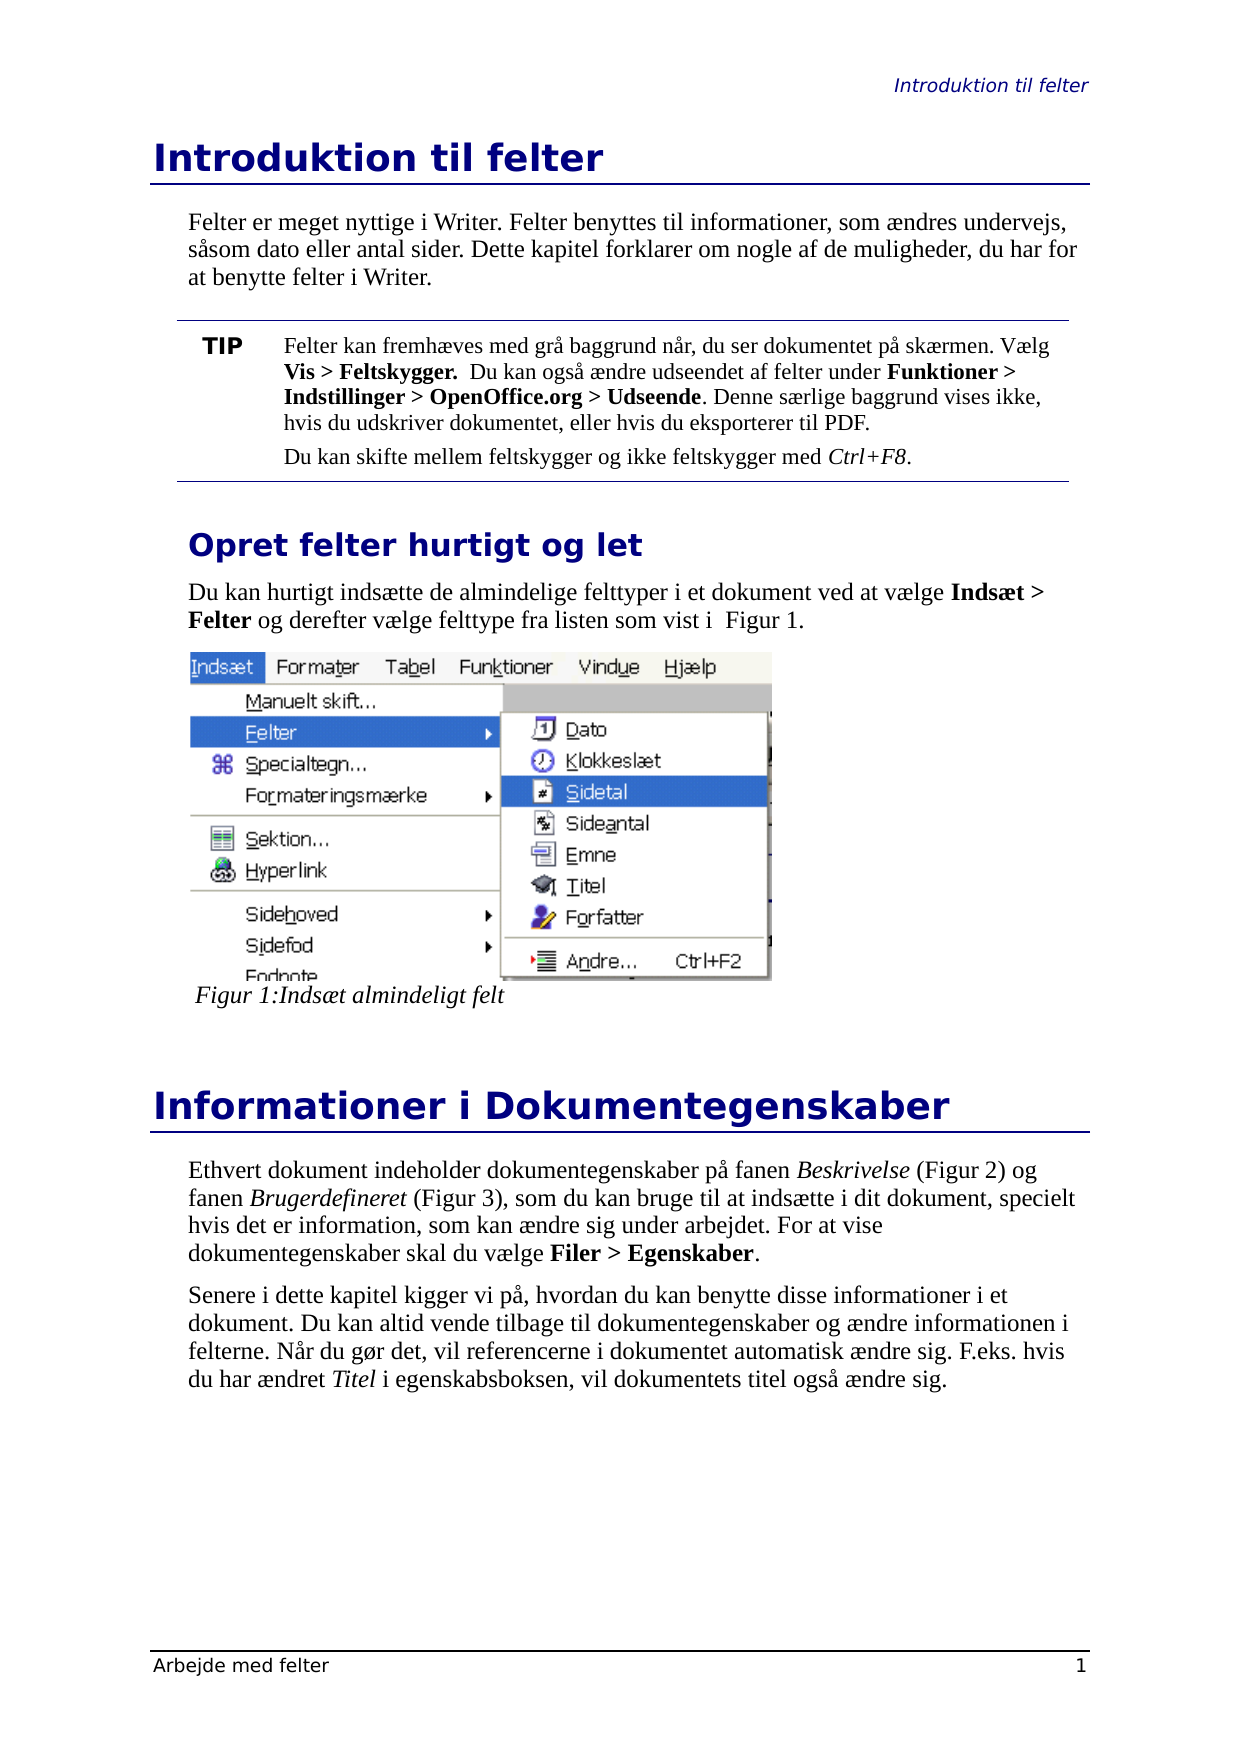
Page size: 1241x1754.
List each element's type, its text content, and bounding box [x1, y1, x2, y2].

text Ethvert dokument indeholder dokumentegenskaber på fanen Beskrivelse (Figur 2) og fanen Brugerdefineret (Figur 3), som du kan bruge til at indsætte i dit dokument, specielt hvis det er information, som kan ændre sig under arbejdet. For at vise dokumentegenskaber skal du vælge Filer > Egenskaber. [188, 1156, 1090, 1267]
subtitle Opret felter hurtigt og let [188, 527, 1090, 564]
text Figur 1:Indsæt almindeligt felt [195, 981, 772, 1009]
table_header Felter kan fremhæves med grå baggrund når, du ser dokumentet på skærmen. Vælg Vis > Feltskygger. Du kan også ændre udseendet af felter under Funktioner > Indstillinger > OpenOffice.org > Udseende. Denne særlige baggrund vises ikke, hvis du udskriver dokumentet, eller hvis du eksporterer til PDF. Du kan skifte mellem feltskygger og ikke feltskygger med Ctrl+F8. [269, 321, 1069, 481]
text Du kan hurtigt indsætte de almindelige felttyper i et dokument ved at vælge Indsæt > Felter og derefter vælge felttype fra listen som vist i Figur 1. [188, 578, 1090, 634]
subtitle Introduktion til felter [150, 134, 1090, 183]
text Senere i dette kapitel kigger vi på, hvordan du kan benytte disse informationer i et dokument. Du kan altid vende tilbage til dokumentegenskaber og ændre informationen i felterne. Når du gør det, vil referencerne i dokumentet automatisk ændre sig. F.eks. hvis du har ændret Titel i egenskabsboksen, vil dokumentets titel også ændre sig. [188, 1282, 1090, 1392]
table_header TIP [177, 321, 269, 481]
text Felter er meget nyttige i Writer. Felter benyttes til informationer, som ændres undervejs, såsom dato eller antal sider. Dette kapitel forklarer om nogle af de muligheder, du har for at benytte felter i Writer. [188, 208, 1090, 291]
picture [190, 652, 772, 981]
subtitle Informationer i Dokumentegenskaber [150, 1082, 1090, 1131]
